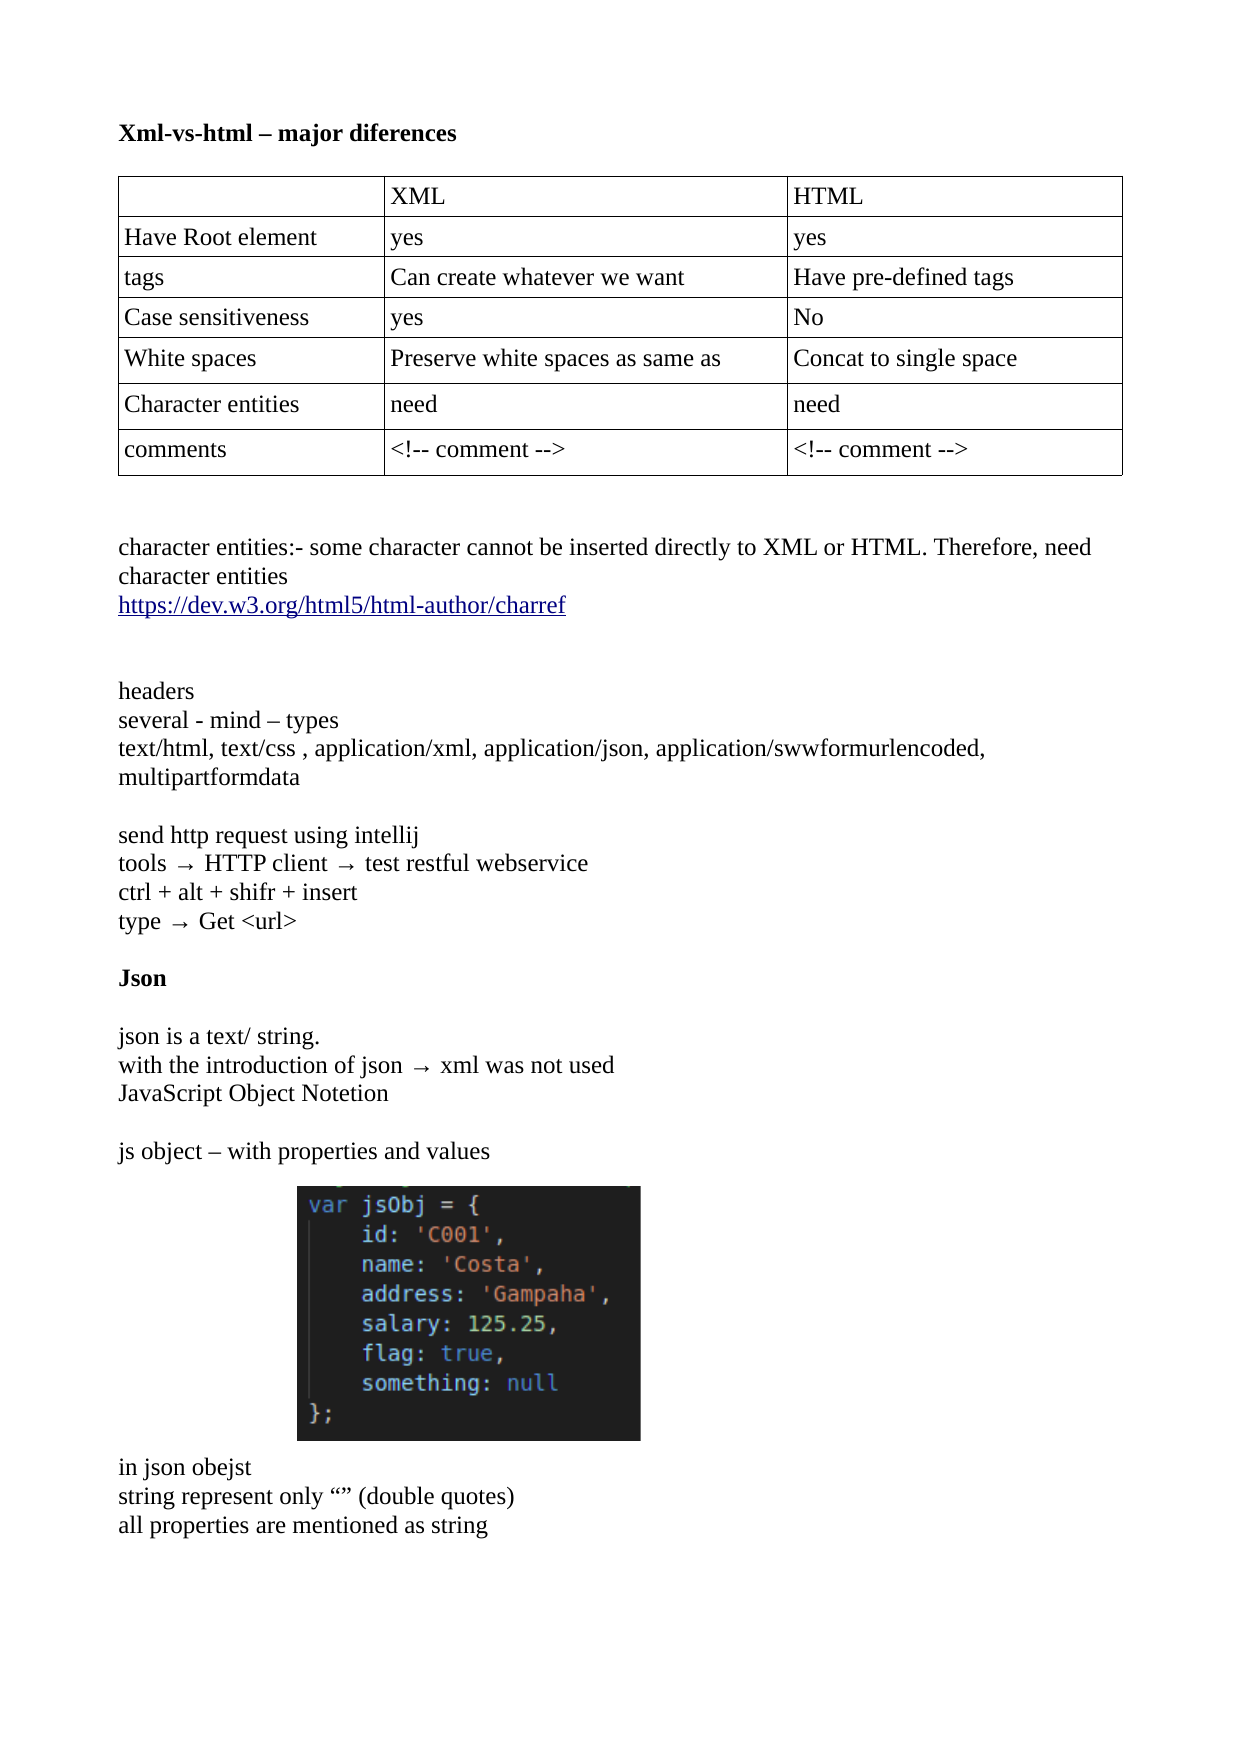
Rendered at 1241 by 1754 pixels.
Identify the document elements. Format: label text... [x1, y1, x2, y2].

table_cell <!-- comment --> [788, 430, 1122, 475]
table_cell Have Root element [119, 217, 384, 256]
text several - mind – types [118, 705, 1122, 733]
text in json obejst [118, 1452, 1122, 1481]
text character entities:- some character cannot be inserted directly to XML or HTML. Therefore, need character entities [118, 532, 1122, 590]
table_header [119, 177, 384, 216]
picture [297, 1186, 641, 1441]
table_cell White spaces [119, 338, 384, 383]
table_header XML [385, 177, 787, 216]
table_cell No [788, 298, 1122, 337]
table_cell Character entities [119, 384, 384, 429]
table_cell yes [385, 298, 787, 337]
table_header HTML [788, 177, 1122, 216]
text all properties are mentioned as string [118, 1510, 1122, 1538]
table_cell Case sensitiveness [119, 298, 384, 337]
table_cell tags [119, 257, 384, 297]
table_cell Concat to single space [788, 338, 1122, 383]
text Xml-vs-html – major diferences [118, 118, 1122, 147]
table_cell Have pre-defined tags [788, 257, 1122, 297]
text headers [118, 676, 1122, 705]
text send http request using intellij [118, 820, 1122, 848]
table_cell need [385, 384, 787, 429]
text string represent only “” (double quotes) [118, 1481, 1122, 1510]
text ctrl + alt + shifr + insert [118, 877, 1122, 906]
text js object – with properties and values [118, 1136, 1122, 1165]
text Json [118, 963, 1122, 992]
text https://dev.w3.org/html5/html-author/charref [118, 590, 1122, 618]
text type → Get <url> [118, 906, 1122, 935]
table_cell need [788, 384, 1122, 429]
table_cell yes [788, 217, 1122, 256]
text json is a text/ string. [118, 1021, 1122, 1050]
text text/html, text/css , application/xml, application/json, application/swwformurlencoded, multipartformdata [118, 733, 1122, 791]
text JavaScript Object Notetion [118, 1078, 1122, 1107]
table_cell Preserve white spaces as same as [385, 338, 787, 383]
table_cell comments [119, 430, 384, 475]
table_cell yes [385, 217, 787, 256]
table_cell Can create whatever we want [385, 257, 787, 297]
text tools → HTTP client → test restful webservice [118, 848, 1122, 877]
text with the introduction of json → xml was not used [118, 1050, 1122, 1078]
table_cell <!-- comment --> [385, 430, 787, 475]
